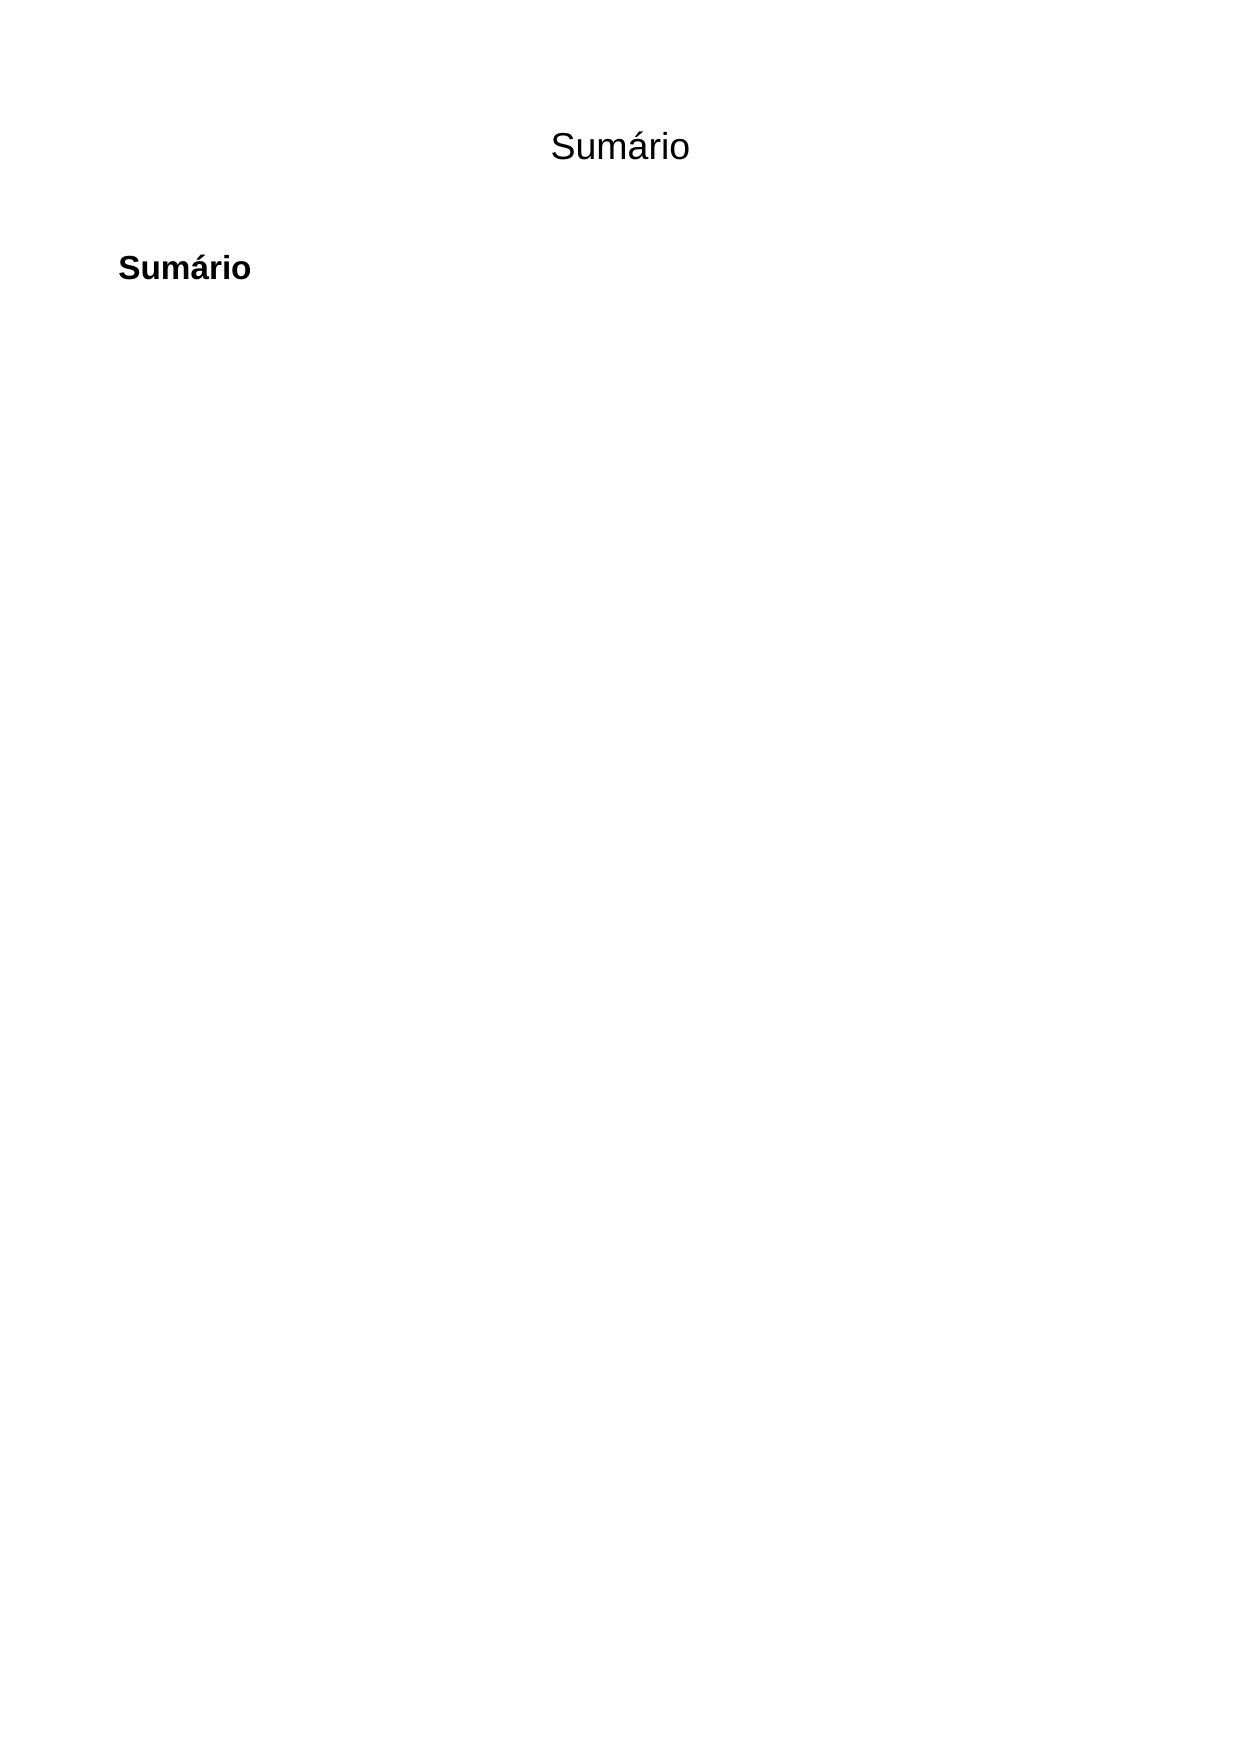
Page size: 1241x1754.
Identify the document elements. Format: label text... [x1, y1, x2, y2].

subtitle Sumário [118, 124, 1122, 211]
subtitle Sumário [118, 248, 1122, 287]
